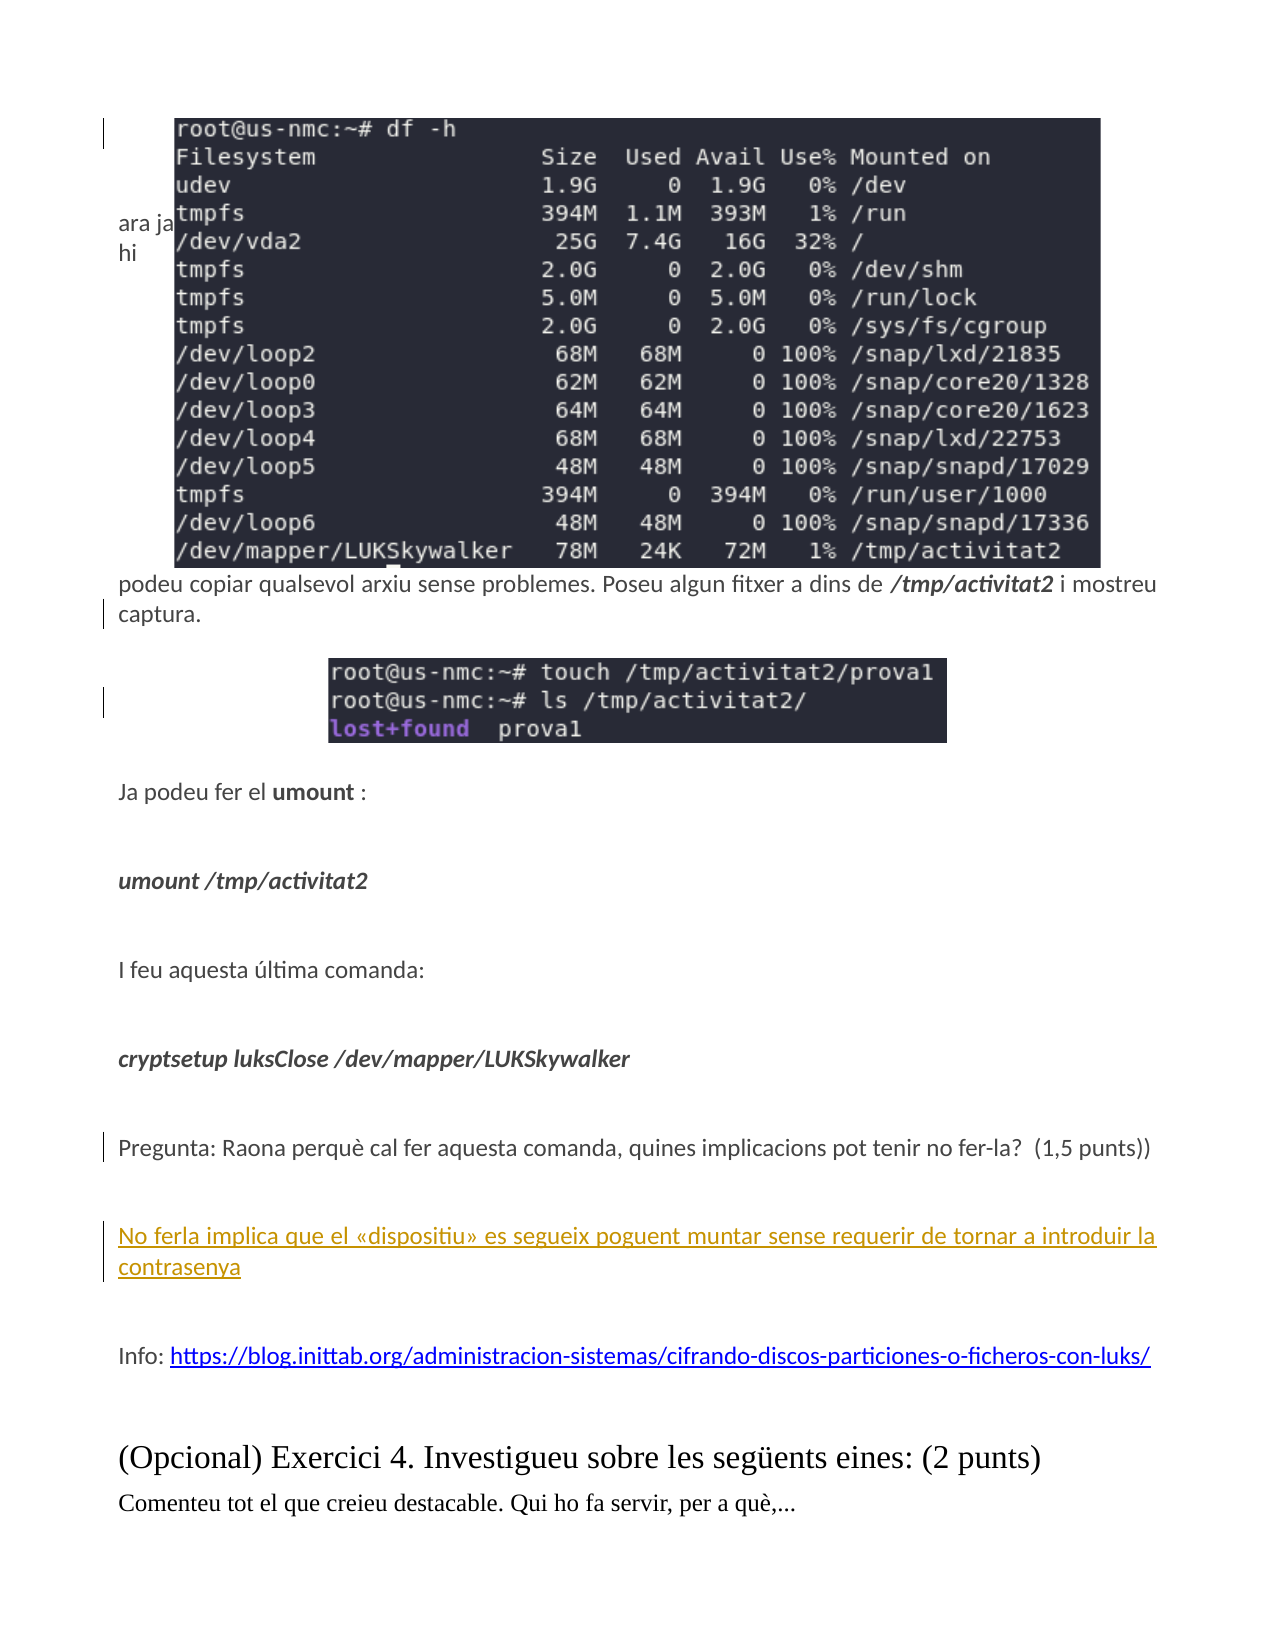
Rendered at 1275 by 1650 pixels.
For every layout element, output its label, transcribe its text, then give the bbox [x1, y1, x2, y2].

text I feu aquesta última comanda: [118, 954, 1157, 984]
text No ferla implica que el «dispositiu» es segueix poguent muntar sense requerir de tornar a introduir la [118, 1221, 1157, 1246]
picture [174, 118, 1101, 568]
picture [328, 658, 947, 743]
text Pregunta: Raona perquè cal fer aquesta comanda, quines implicacions pot tenir no fer-la? (1,5 punts)) [118, 1132, 1157, 1162]
text cryptsetup luksClose /dev/mapper/LUKSkywalker [118, 1043, 1157, 1073]
text umount /tmp/activitat2 [118, 865, 1157, 896]
text ara ja hi podeu copiar qualsevol arxiu sense problemes. Poseu algun fitxer a dins de /tmp/activitat2 i mostreu captura. [118, 207, 1157, 629]
subtitle (Opcional) Exercici 4. Investigueu sobre les següents eines: (2 punts) [118, 1437, 1157, 1475]
text contrasenya [118, 1248, 1157, 1282]
text Ja podeu fer el umount : [118, 776, 1157, 807]
text Info: https://blog.inittab.org/administracion-sistemas/cifrando-discos-particiones-o-ficheros-con-luks/ [118, 1340, 1157, 1370]
text Comenteu tot el que creieu destacable. Qui ho fa servir, per a què,... [118, 1488, 1157, 1517]
